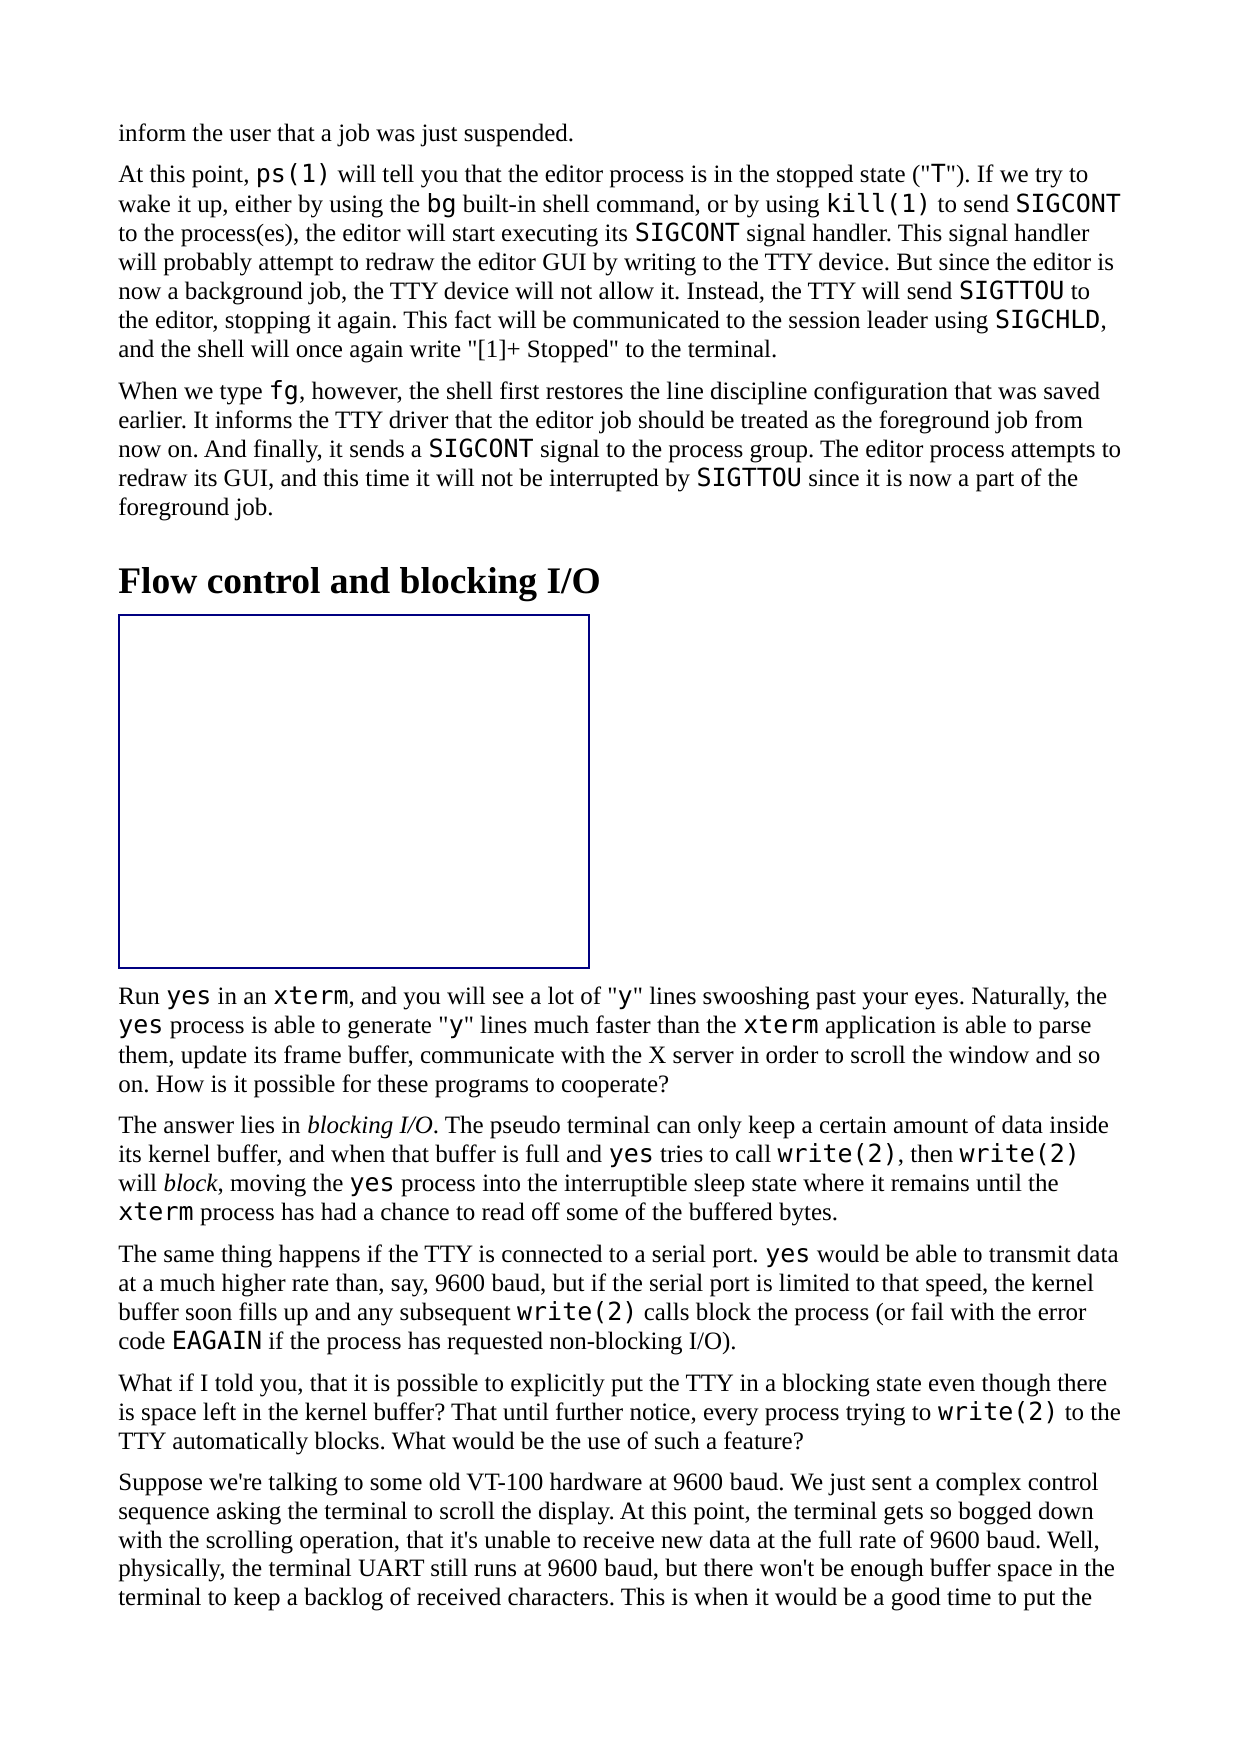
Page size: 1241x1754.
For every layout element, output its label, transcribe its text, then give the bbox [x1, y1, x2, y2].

text What if I told you, that it is possible to explicitly put the TTY in a blocking state even though there is space left in the kernel buffer? That until further notice, every process trying to write(2) to the TTY automatically blocks. What would be the use of such a feature? [118, 1368, 1122, 1455]
text Run yes in an xterm, and you will see a lot of "y" lines swooshing past your eyes. Naturally, the yes process is able to generate "y" lines much faster than the xterm application is able to parse them, update its frame buffer, communicate with the X server in order to scroll the window and so on. How is it possible for these programs to cooperate? [118, 981, 1122, 1097]
text The answer lies in blocking I/O. The pseudo terminal can only keep a certain amount of data inside its kernel buffer, and when that buffer is full and yes tries to call write(2), then write(2) will block, moving the yes process into the interruptible sleep state where it remains until the xterm process has had a chance to read off some of the buffered bytes. [118, 1110, 1122, 1226]
text Suppose we're talking to some old VT-100 hardware at 9600 baud. We just sent a complex control sequence asking the terminal to scroll the display. At this point, the terminal gets so bogged down with the scrolling operation, that it's unable to receive new data at the full rate of 9600 baud. Well, physically, the terminal UART still runs at 9600 baud, but there won't be enough buffer space in the terminal to keep a backlog of received characters. This is when it would be a good time to put the [118, 1467, 1122, 1611]
text The same thing happens if the TTY is connected to a serial port. yes would be able to transmit data at a much higher rate than, say, 9600 baud, but if the serial port is limited to that speed, the kernel buffer soon fills up and any subsequent write(2) calls block the process (or fail with the error code EAGAIN if the process has requested non-blocking I/O). [118, 1239, 1122, 1356]
text When we type fg, however, the shell first restores the line discipline configuration that was saved earlier. It informs the TTY driver that the editor job should be treated as the foreground job from now on. And finally, it sends a SIGCONT signal to the process group. The editor process attempts to redraw its GUI, and this time it will not be interrupted by SIGTTOU since it is now a part of the foreground job. [118, 376, 1122, 521]
text inform the user that a job was just suspended. [118, 118, 1122, 147]
subtitle Flow control and blocking I/O [118, 558, 1122, 602]
text At this point, ps(1) will tell you that the editor process is in the stopped state ("T"). If we try to wake it up, either by using the bg built-in shell command, or by using kill(1) to send SIGCONT to the process(es), the editor will start executing its SIGCONT signal handler. This signal handler will probably attempt to redraw the editor GUI by writing to the TTY device. But since the editor is now a background job, the TTY device will not allow it. Instead, the TTY will send SIGTTOU to the editor, stopping it again. This fact will be communicated to the session leader using SIGCHLD, and the shell will once again write "[1]+ Stopped" to the terminal. [118, 159, 1122, 363]
